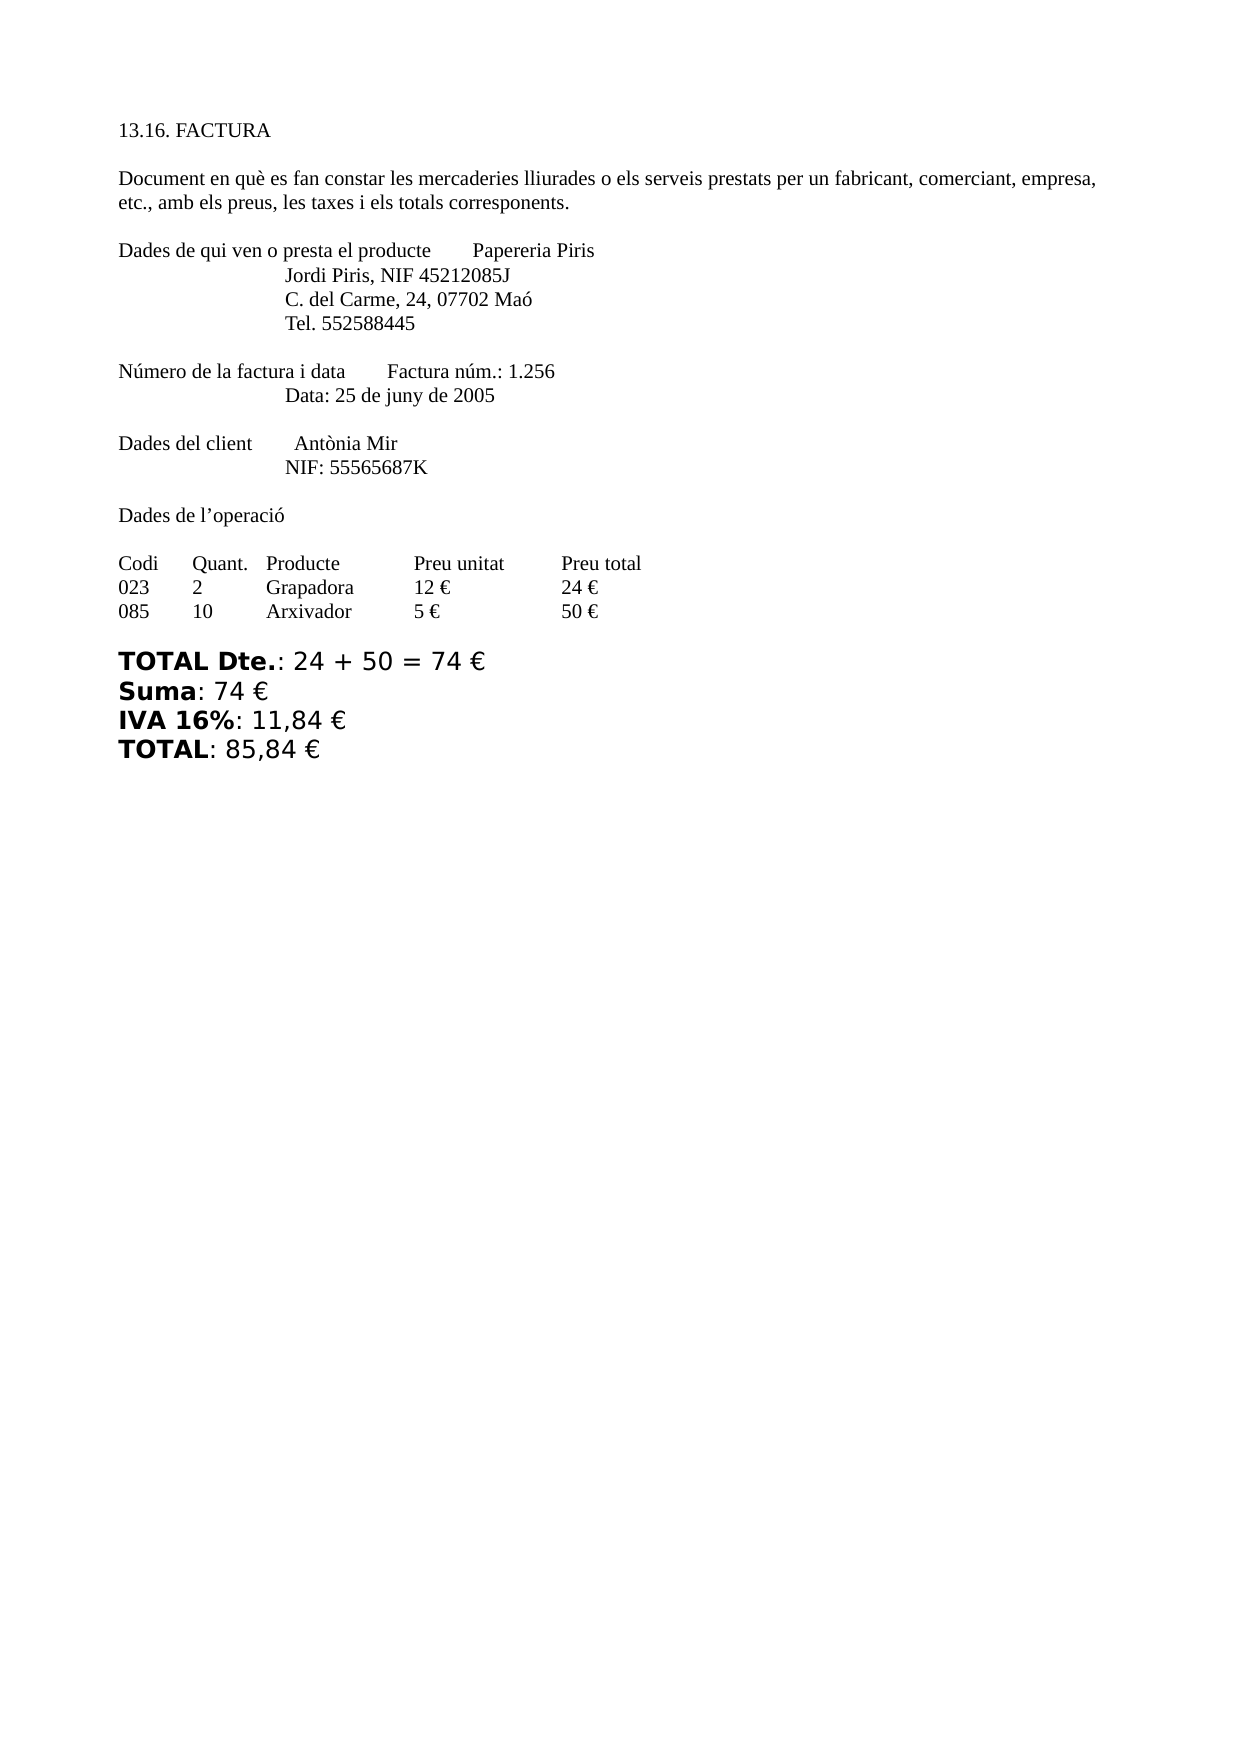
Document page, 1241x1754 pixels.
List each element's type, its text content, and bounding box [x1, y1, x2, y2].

text Número de la factura i data Factura núm.: 1.256 [118, 359, 1122, 383]
text Jordi Piris, NIF 45212085J [118, 262, 1122, 287]
text 023 2 Grapadora 12 € 24 € [118, 575, 1122, 599]
text Document en què es fan constar les mercaderies lliurades o els serveis prestats per un fabricant, comerciant, empresa, etc., amb els preus, les taxes i els totals corresponents. [118, 166, 1122, 214]
text Data: 25 de juny de 2005 [118, 383, 1122, 407]
text Dades del client Antònia Mir [118, 431, 1122, 455]
text 13.16. FACTURA [118, 118, 1122, 142]
text C. del Carme, 24, 07702 Maó [118, 287, 1122, 311]
text Dades de qui ven o presta el producte Papereria Piris [118, 238, 1122, 262]
text TOTAL Dte.: 24 + 50 = 74 € Suma: 74 € IVA 16%: 11,84 € TOTAL: 85,84 € [118, 647, 1122, 764]
text Dades de l’operació [118, 503, 1122, 527]
text Tel. 552588445 [118, 311, 1122, 335]
text Codi Quant. Producte Preu unitat Preu total [118, 551, 1122, 575]
text NIF: 55565687K [118, 455, 1122, 479]
text 085 10 Arxivador 5 € 50 € [118, 599, 1122, 623]
